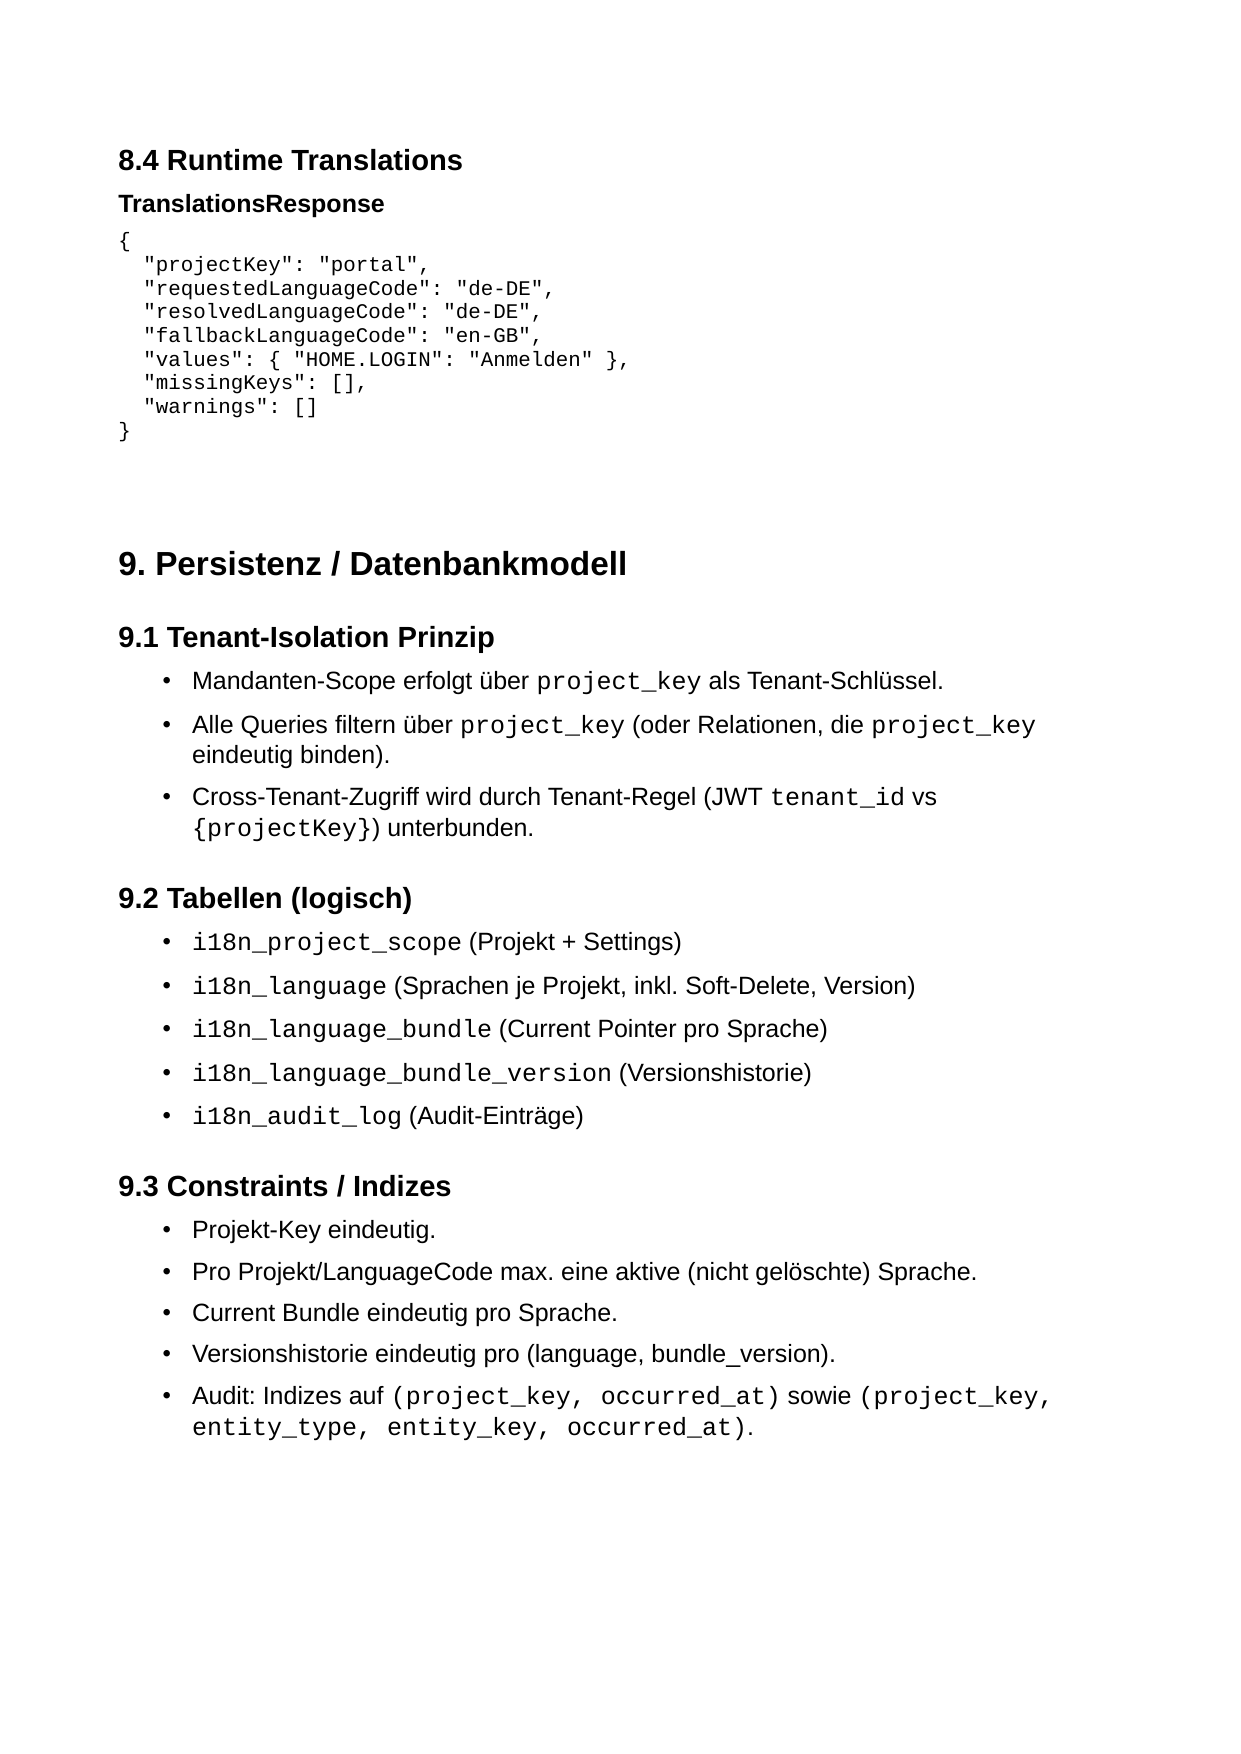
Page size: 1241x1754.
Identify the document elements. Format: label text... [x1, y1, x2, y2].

list Current Bundle eindeutig pro Sprache. [162, 1298, 1122, 1327]
text "values": { "HOME.LOGIN": "Anmelden" }, [118, 349, 1122, 372]
text "requestedLanguageCode": "de-DE", [118, 278, 1122, 301]
text "fallbackLanguageCode": "en-GB", [118, 325, 1122, 349]
text "warnings": [] [118, 396, 1122, 419]
list Projekt-Key eindeutig. [162, 1215, 1122, 1244]
text "projectKey": "portal", [118, 254, 1122, 278]
text TranslationsResponse [118, 189, 1122, 218]
list Audit: Indizes auf (project_key, occurred_at) sowie (project_key, entity_type, entity_key, occurred_at). [162, 1381, 1122, 1443]
text "resolvedLanguageCode": "de-DE", [118, 301, 1122, 325]
subtitle 9.1 Tenant-Isolation Prinzip [118, 620, 1122, 654]
text } [118, 419, 1122, 443]
subtitle 9.3 Constraints / Indizes [118, 1169, 1122, 1203]
list Pro Projekt/LanguageCode max. eine aktive (nicht gelöschte) Sprache. [162, 1257, 1122, 1286]
list i18n_language_bundle (Current Pointer pro Sprache) [162, 1014, 1122, 1045]
list i18n_project_scope (Projekt + Settings) [162, 927, 1122, 958]
list i18n_language (Sprachen je Projekt, inkl. Soft-Delete, Version) [162, 971, 1122, 1002]
text "missingKeys": [], [118, 372, 1122, 396]
text { [118, 230, 1122, 254]
subtitle 9. Persistenz / Datenbankmodell [118, 544, 1122, 583]
list i18n_audit_log (Audit-Einträge) [162, 1101, 1122, 1132]
list Mandanten-Scope erfolgt über project_key als Tenant-Schlüssel. [162, 666, 1122, 697]
list i18n_language_bundle_version (Versionshistorie) [162, 1057, 1122, 1088]
list Versionshistorie eindeutig pro (language, bundle_version). [162, 1339, 1122, 1368]
subtitle 8.4 Runtime Translations [118, 143, 1122, 177]
subtitle 9.2 Tabellen (logisch) [118, 881, 1122, 915]
list Cross-Tenant-Zugriff wird durch Tenant-Regel (JWT tenant_id vs {projectKey}) unterbunden. [162, 782, 1122, 844]
list Alle Queries filtern über project_key (oder Relationen, die project_key eindeutig binden). [162, 709, 1122, 769]
